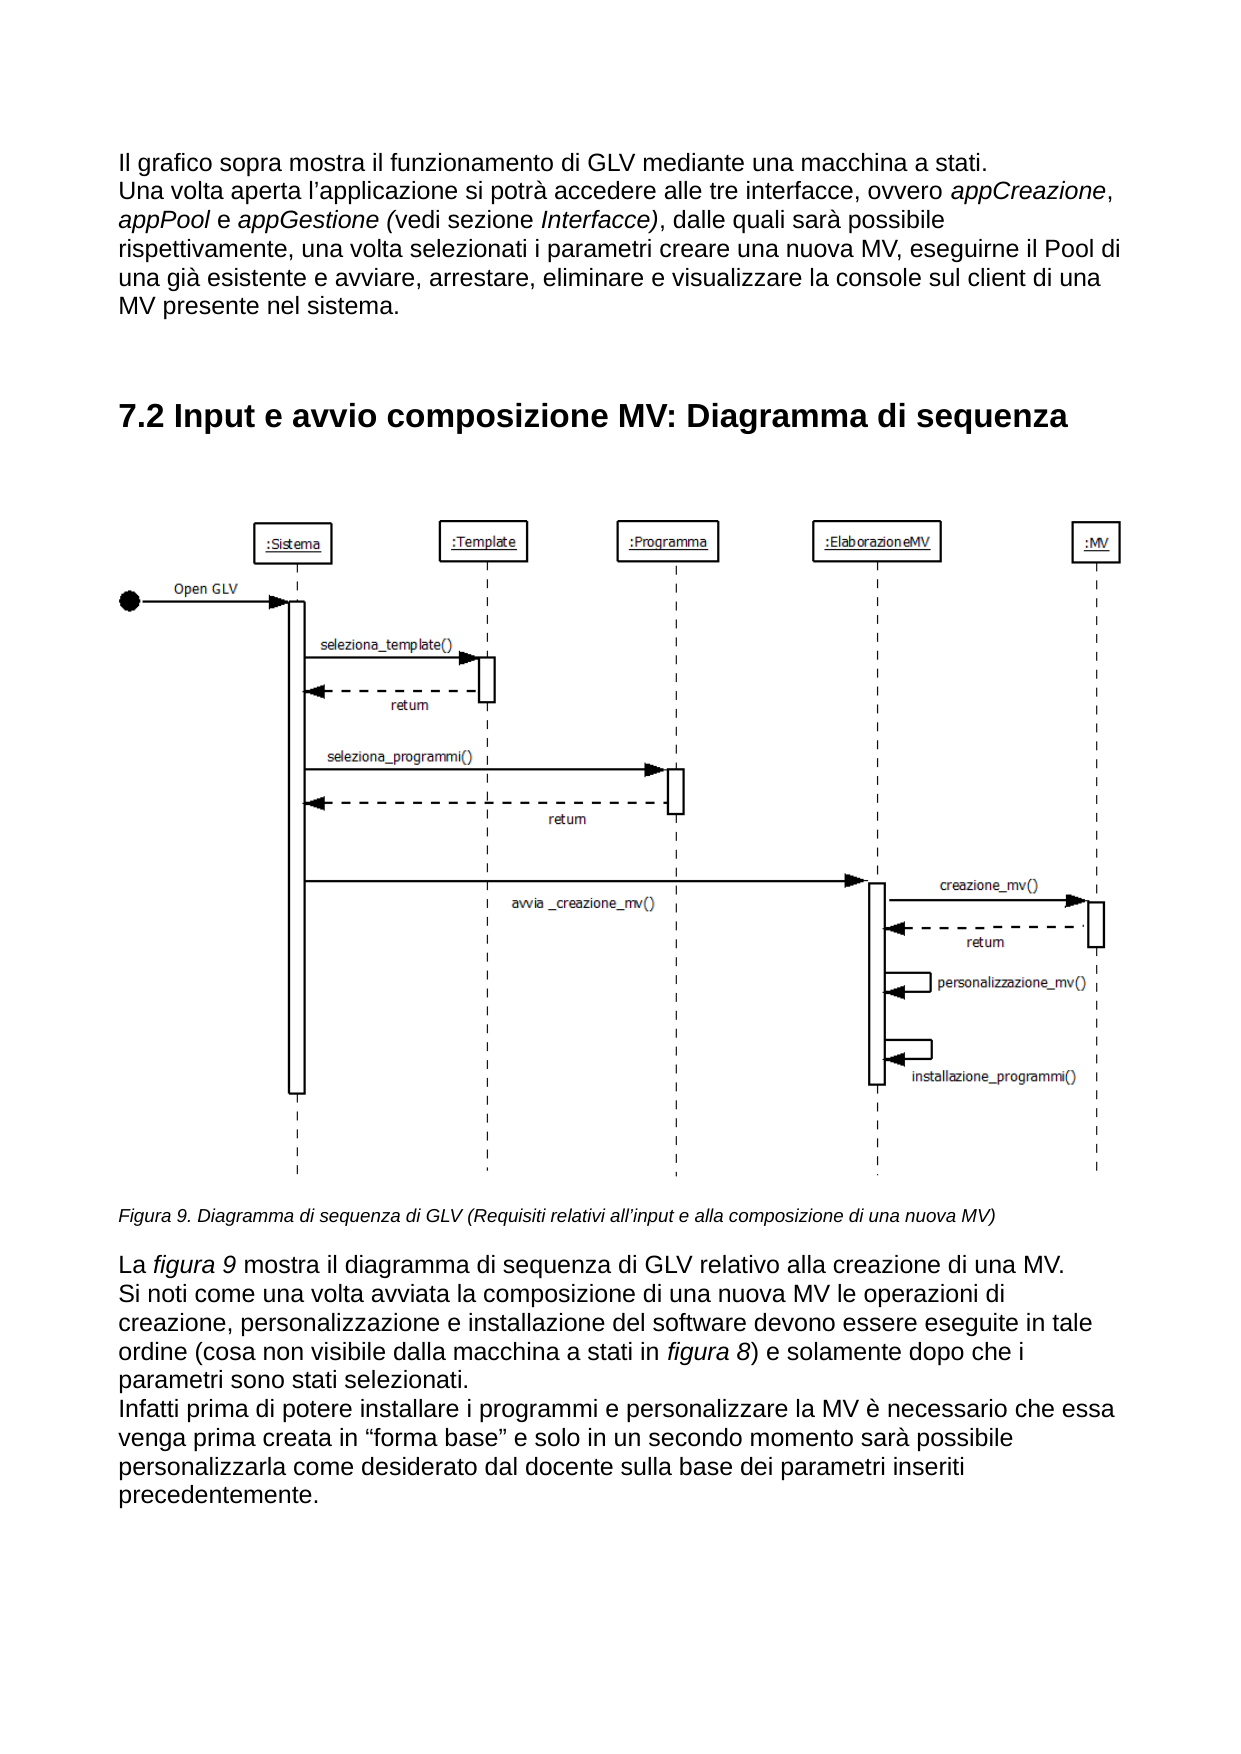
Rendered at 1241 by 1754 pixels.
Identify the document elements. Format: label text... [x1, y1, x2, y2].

text Il grafico sopra mostra il funzionamento di GLV mediante una macchina a stati. [118, 148, 1122, 176]
text 7.2 Input e avvio composizione MV: Diagramma di sequenza [118, 396, 1122, 434]
text Una volta aperta l’applicazione si potrà accedere alle tre interfacce, ovvero appCreazione, appPool e appGestione (vedi sezione Interfacce), dalle quali sarà possibile rispettivamente, una volta selezionati i parametri creare una nuova MV, eseguirne il Pool di una già esistente e avviare, arrestare, eliminare e visualizzare la console sul client di una MV presente nel sistema. [118, 176, 1122, 320]
text Si noti come una volta avviata la composizione di una nuova MV le operazioni di creazione, personalizzazione e installazione del software devono essere eseguite in tale ordine (cosa non visibile dalla macchina a stati in figura 8) e solamente dopo che i parametri sono stati selezionati. [118, 1279, 1122, 1394]
text Infatti prima di potere installare i programmi e personalizzare la MV è necessario che essa venga prima creata in “forma base” e solo in un secondo momento sarà possibile personalizzarla come desiderato dal docente sulla base dei parametri inseriti precedentemente. [118, 1394, 1122, 1509]
text Figura 9. Diagramma di sequenza di GLV (Requisiti relativi all’input e alla composizione di una nuova MV) [118, 1205, 1122, 1227]
picture [118, 520, 1123, 1182]
text La figura 9 mostra il diagramma di sequenza di GLV relativo alla creazione di una MV. [118, 1250, 1122, 1279]
